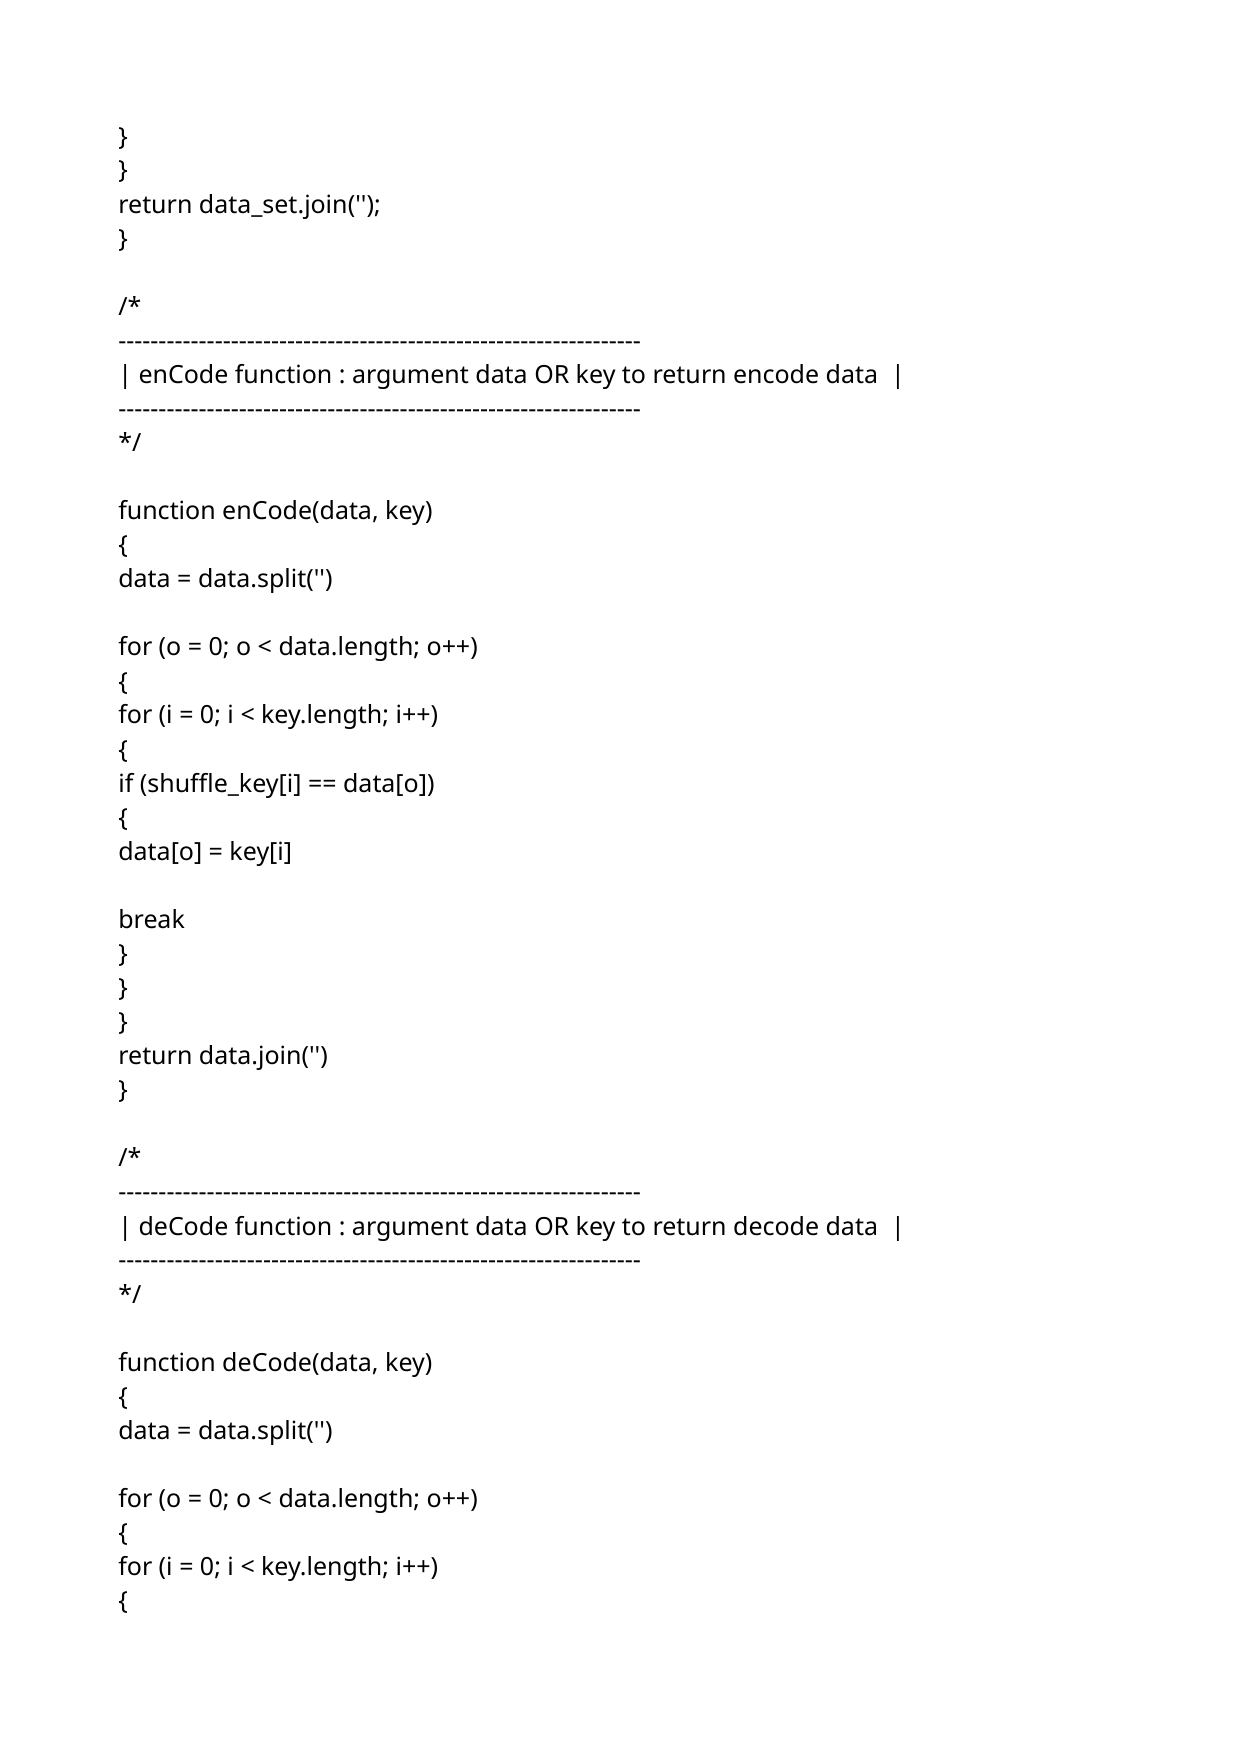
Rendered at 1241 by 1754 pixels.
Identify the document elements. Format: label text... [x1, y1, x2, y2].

text for (o = 0; o < data.length; o++) [118, 629, 1122, 663]
text for (i = 0; i < key.length; i++) [118, 697, 1122, 731]
text return data_set.join(''); [118, 186, 1122, 220]
text ----------------------------------------------------------------- [118, 1174, 1122, 1208]
text } [118, 1072, 1122, 1106]
text } [118, 936, 1122, 970]
text { [118, 731, 1122, 765]
text { [118, 527, 1122, 561]
text ----------------------------------------------------------------- [118, 322, 1122, 357]
text } [118, 118, 1122, 152]
text } [118, 970, 1122, 1004]
text } [118, 220, 1122, 254]
text function enCode(data, key) [118, 493, 1122, 527]
text { [118, 1378, 1122, 1412]
text /* [118, 288, 1122, 322]
text } [118, 1004, 1122, 1038]
text data[o] = key[i] [118, 833, 1122, 867]
text data = data.split('') [118, 1412, 1122, 1447]
text return data.join('') [118, 1038, 1122, 1072]
text for (o = 0; o < data.length; o++) [118, 1481, 1122, 1515]
text | deCode function : argument data OR key to return decode data | [118, 1208, 1122, 1242]
text { [118, 1515, 1122, 1549]
text { [118, 1583, 1122, 1617]
text data = data.split('') [118, 561, 1122, 595]
text { [118, 799, 1122, 833]
text { [118, 663, 1122, 697]
text | enCode function : argument data OR key to return encode data | [118, 357, 1122, 391]
text for (i = 0; i < key.length; i++) [118, 1549, 1122, 1583]
text ----------------------------------------------------------------- [118, 1242, 1122, 1276]
text ----------------------------------------------------------------- [118, 391, 1122, 425]
text } [118, 152, 1122, 186]
text */ [118, 1276, 1122, 1310]
text /* [118, 1140, 1122, 1174]
text break [118, 902, 1122, 936]
text */ [118, 425, 1122, 459]
text if (shuffle_key[i] == data[o]) [118, 765, 1122, 799]
text function deCode(data, key) [118, 1344, 1122, 1378]
